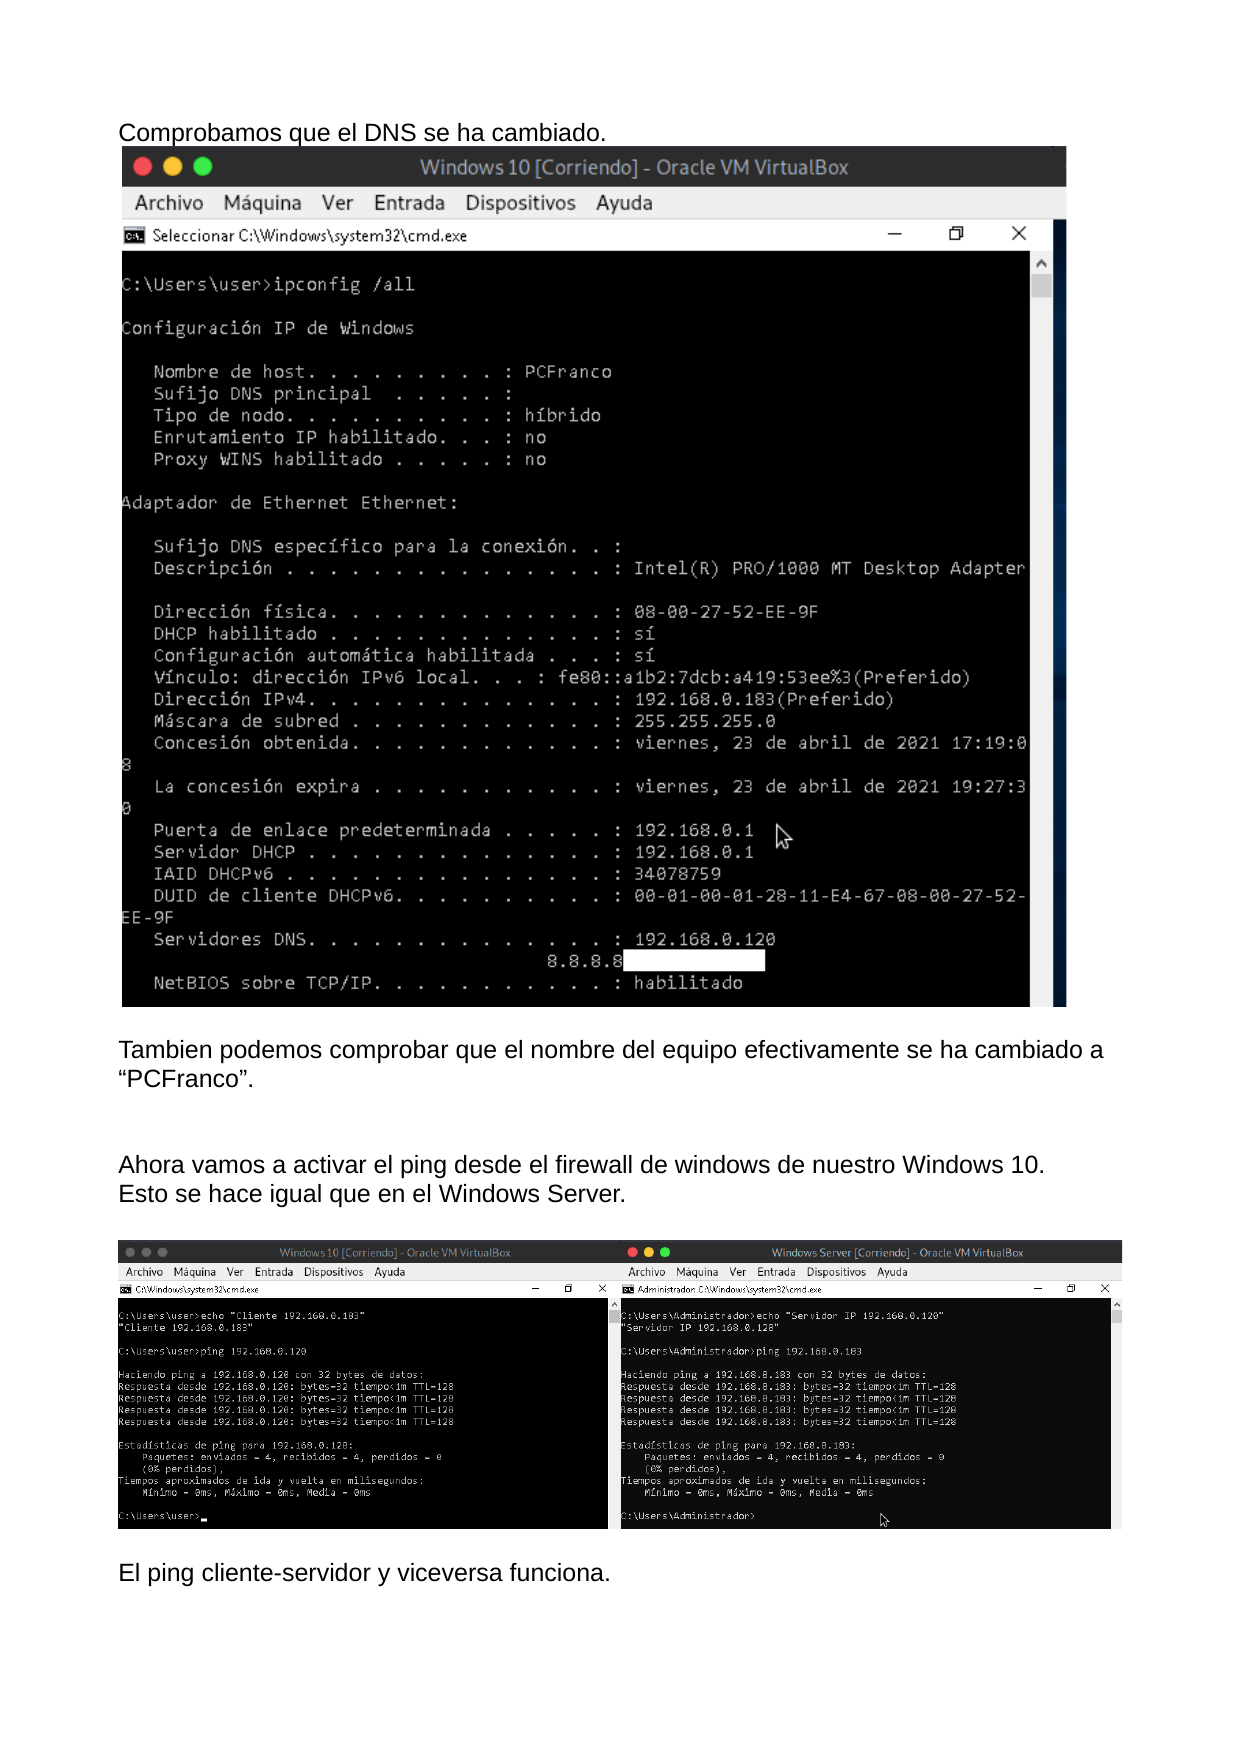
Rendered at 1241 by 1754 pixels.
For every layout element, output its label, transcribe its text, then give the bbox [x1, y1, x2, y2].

text Esto se hace igual que en el Windows Server. [118, 1179, 1122, 1208]
text Ahora vamos a activar el ping desde el firewall de windows de nuestro Windows 10. [118, 1151, 1122, 1179]
text Comprobamos que el DNS se ha cambiado. [118, 118, 1122, 147]
picture [122, 146, 1067, 1007]
picture [118, 1240, 1123, 1529]
text Tambien podemos comprobar que el nombre del equipo efectivamente se ha cambiado a “PCFranco”. [118, 1036, 1122, 1093]
text El ping cliente-servidor y viceversa funciona. [118, 1558, 1122, 1587]
